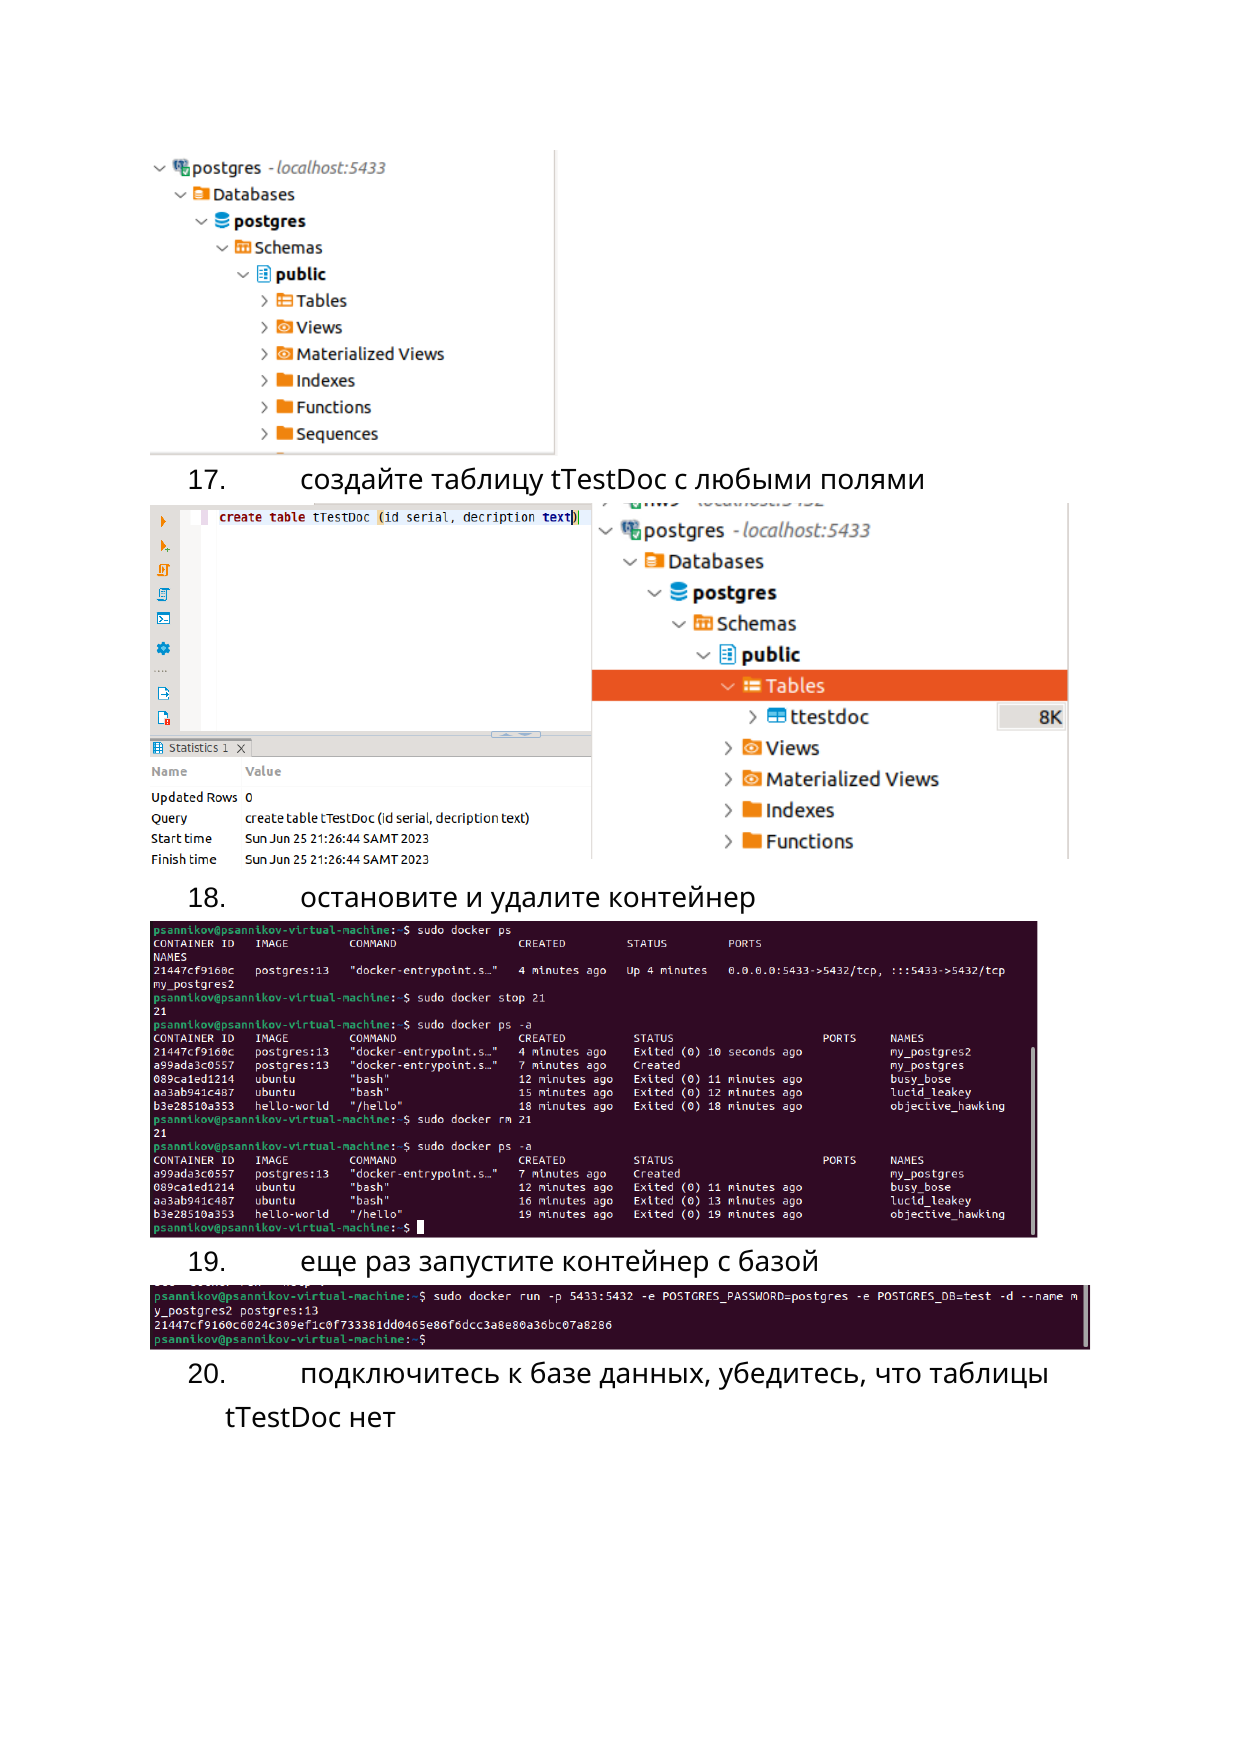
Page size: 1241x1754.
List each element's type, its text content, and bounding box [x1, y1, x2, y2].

list остановите и удалите контейнер [187, 878, 1090, 916]
list еще раз запустите контейнер с базой [187, 1241, 1090, 1279]
list подключитесь к базе данных, убедитесь, что таблицы tTestDoc нет [187, 1354, 1090, 1436]
list создайте таблицу tTestDoc с любыми полями [187, 459, 1090, 498]
